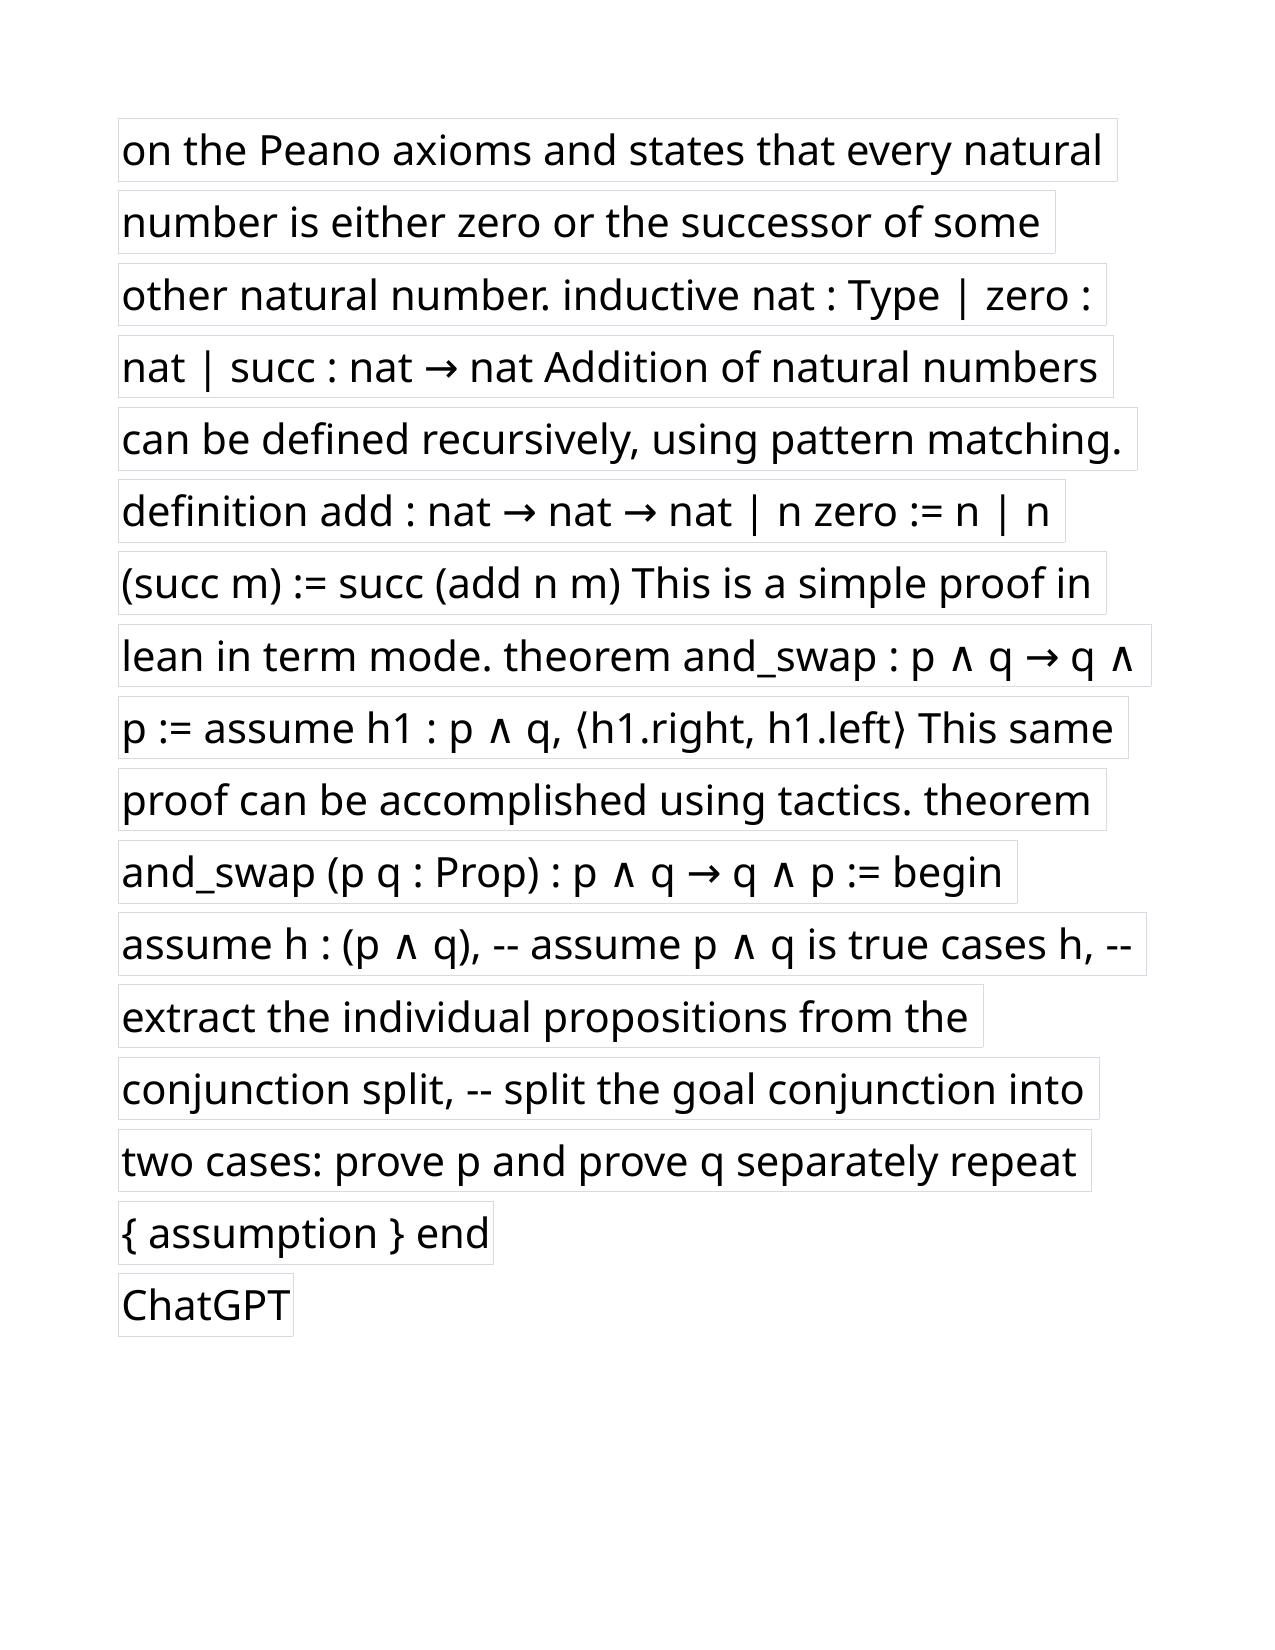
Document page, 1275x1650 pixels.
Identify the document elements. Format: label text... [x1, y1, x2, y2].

text [294, 1273, 1157, 1336]
text on the Peano axioms and states that every natural number is either zero or the successor of some other natural number. inductive nat : Type | zero : nat | succ : nat → nat Addition of natural numbers can be defined recursively, using pattern matching. definition add : nat → nat → nat | n zero := n | n (succ m) := succ (add n m) This is a simple proof in lean in term mode. theorem and_swap : p ∧ q → q ∧ p := assume h1 : p ∧ q, ⟨h1.right, h1.left⟩ This same proof can be accomplished using tactics. theorem and_swap (p q : Prop) : p ∧ q → q ∧ p := begin assume h : (p ∧ q), -- assume p ∧ q is true cases h, -- extract the individual propositions from the conjunction split, -- split the goal conjunction into two cases: prove p and prove q separately repeat { assumption } end [118, 118, 1157, 1264]
text ChatGPT [119, 1274, 293, 1336]
